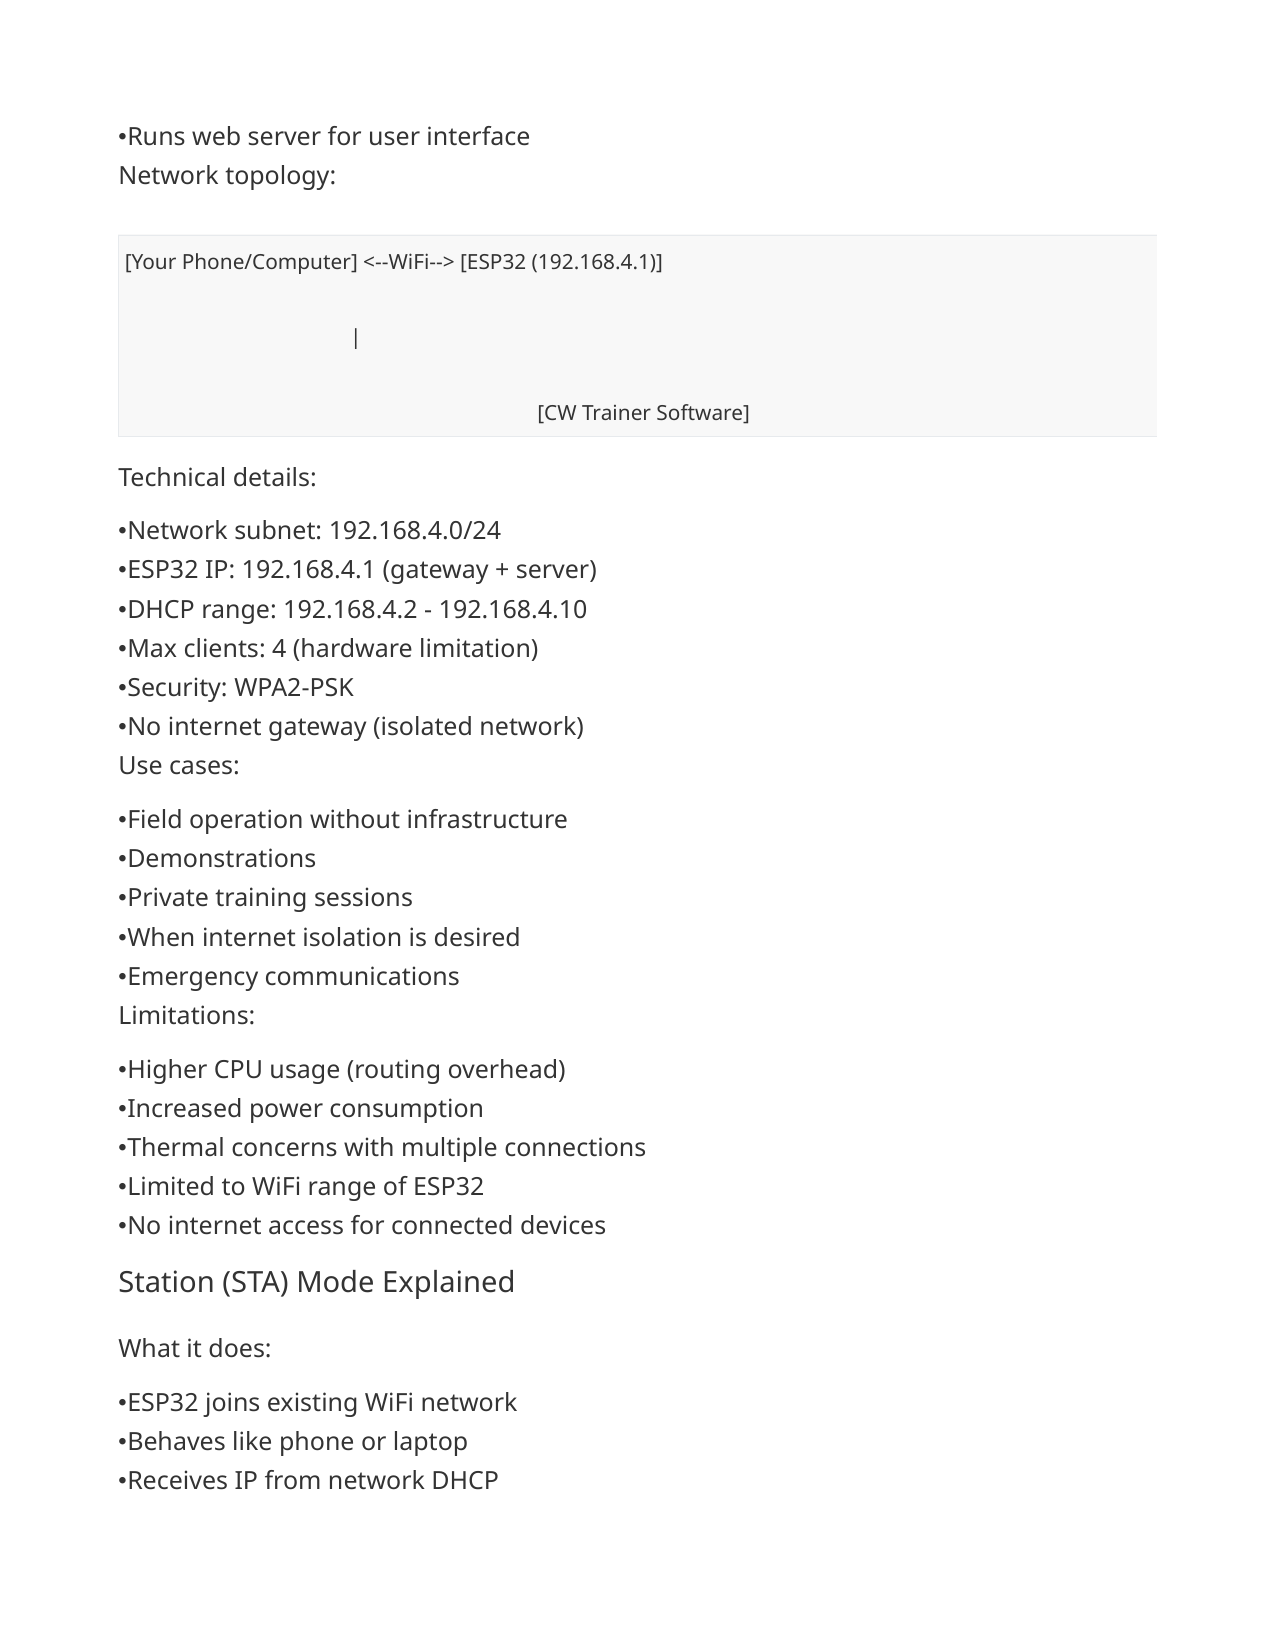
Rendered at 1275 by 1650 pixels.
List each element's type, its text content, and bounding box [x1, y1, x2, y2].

list Runs web server for user interface [118, 118, 1157, 152]
list Private training sessions [118, 880, 1157, 914]
list Network subnet: 192.168.4.0/24 [118, 513, 1157, 547]
text | [119, 310, 1157, 351]
text What it does: [118, 1331, 1157, 1365]
list Max clients: 4 (hardware limitation) [118, 631, 1157, 664]
list Limited to WiFi range of ESP32 [118, 1169, 1157, 1203]
list Increased power consumption [118, 1091, 1157, 1124]
list ESP32 joins existing WiFi network [118, 1385, 1157, 1419]
list Field operation without infrastructure [118, 802, 1157, 836]
list ESP32 IP: 192.168.4.1 (gateway + server) [118, 552, 1157, 586]
list No internet access for connected devices [118, 1208, 1157, 1242]
text Limitations: [118, 998, 1157, 1032]
list Thermal concerns with multiple connections [118, 1130, 1157, 1164]
list Receives IP from network DHCP [118, 1463, 1157, 1497]
list Demonstrations [118, 841, 1157, 875]
list Emergency communications [118, 958, 1157, 992]
list When internet isolation is desired [118, 919, 1157, 953]
text Technical details: [118, 459, 1157, 493]
text Use cases: [118, 748, 1157, 782]
list Security: WPA2-PSK [118, 670, 1157, 704]
list Behaves like phone or laptop [118, 1424, 1157, 1458]
list No internet gateway (isolated network) [118, 709, 1157, 743]
text Network topology: [118, 157, 1157, 191]
list DHCP range: 192.168.4.2 - 192.168.4.10 [118, 591, 1157, 625]
text [Your Phone/Computer] <--WiFi--> [ESP32 (192.168.4.1)] [119, 236, 1157, 276]
text [CW Trainer Software] [119, 385, 1157, 436]
list Higher CPU usage (routing overhead) [118, 1051, 1157, 1085]
subtitle Station (STA) Mode Explained [118, 1262, 1157, 1301]
